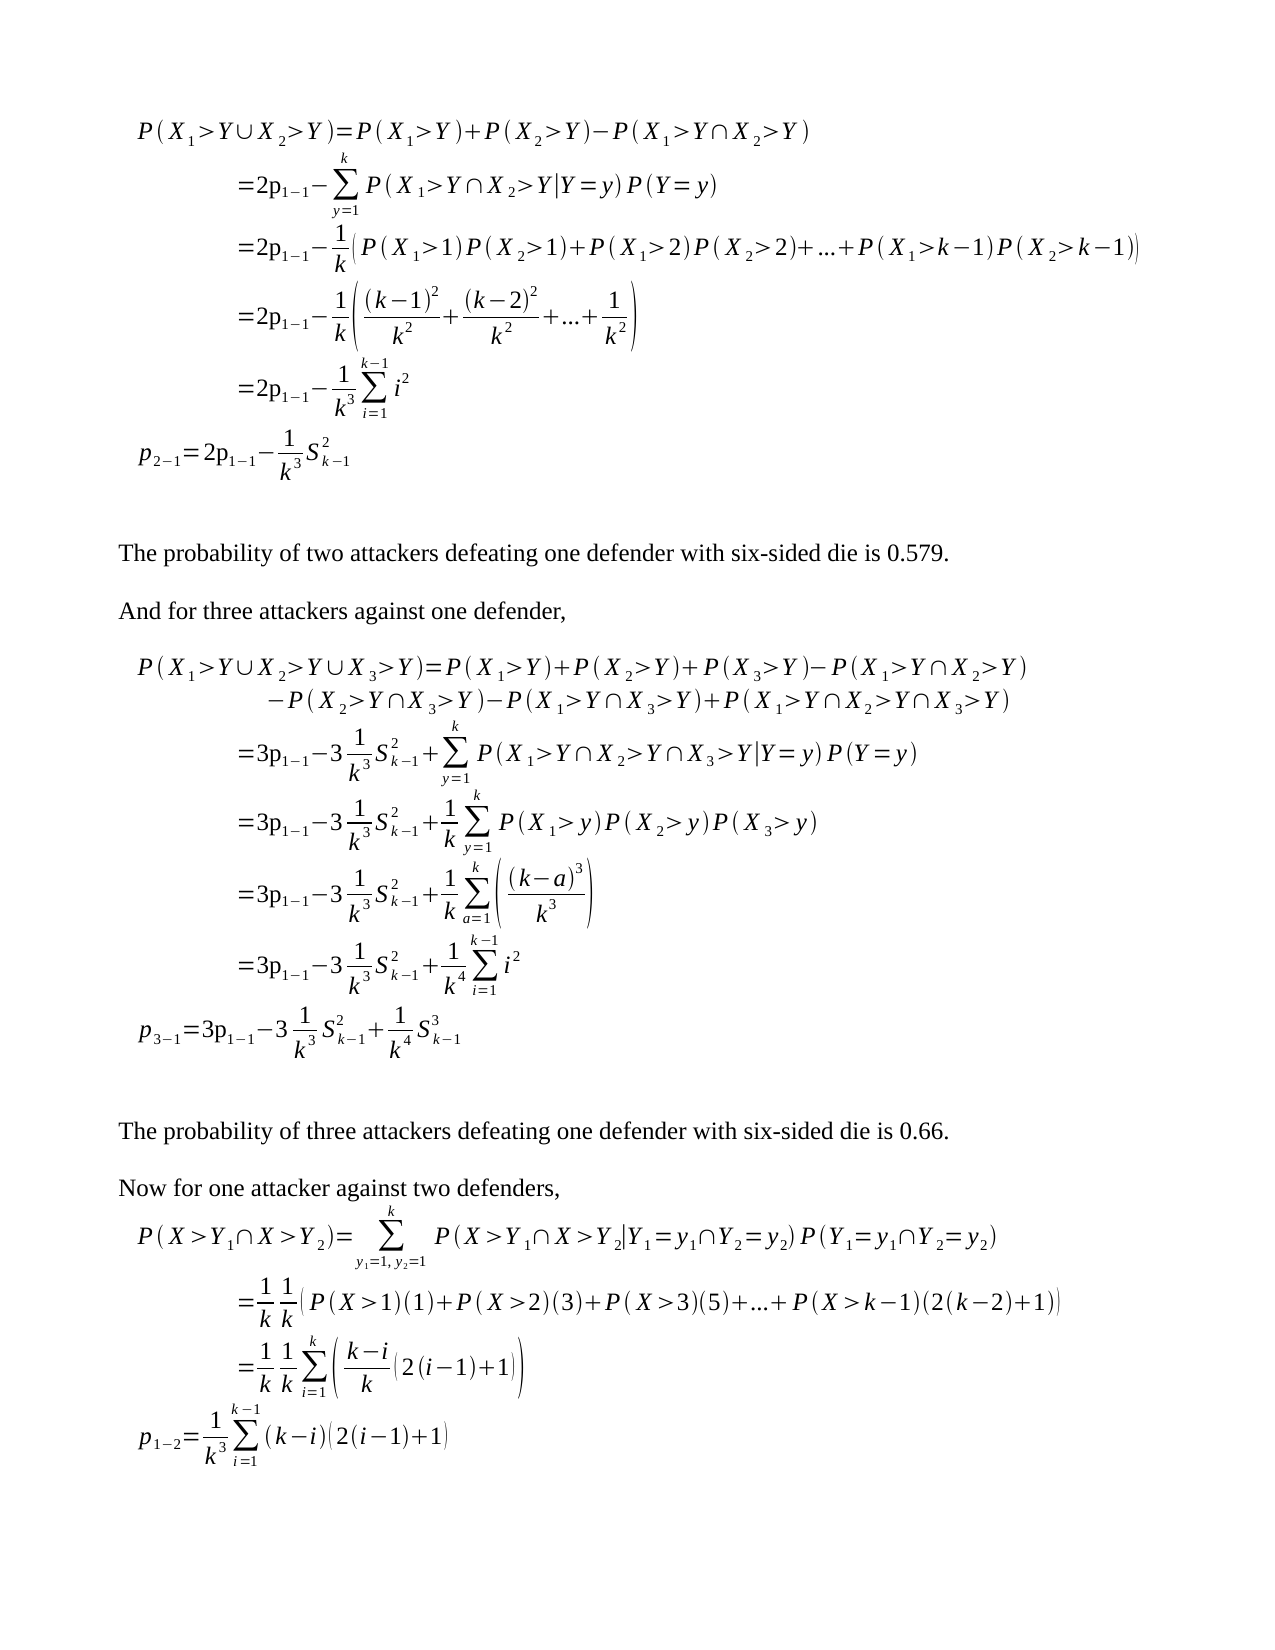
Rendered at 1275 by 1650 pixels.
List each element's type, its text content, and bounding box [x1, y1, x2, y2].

text And for three attackers against one defender, [118, 596, 1157, 625]
text Now for one attacker against two defenders, [118, 1173, 1157, 1202]
text The probability of three attackers defeating one defender with six-sided die is 0.66. [118, 1116, 1157, 1145]
text The probability of two attackers defeating one defender with six-sided die is 0.579. [118, 538, 1157, 567]
